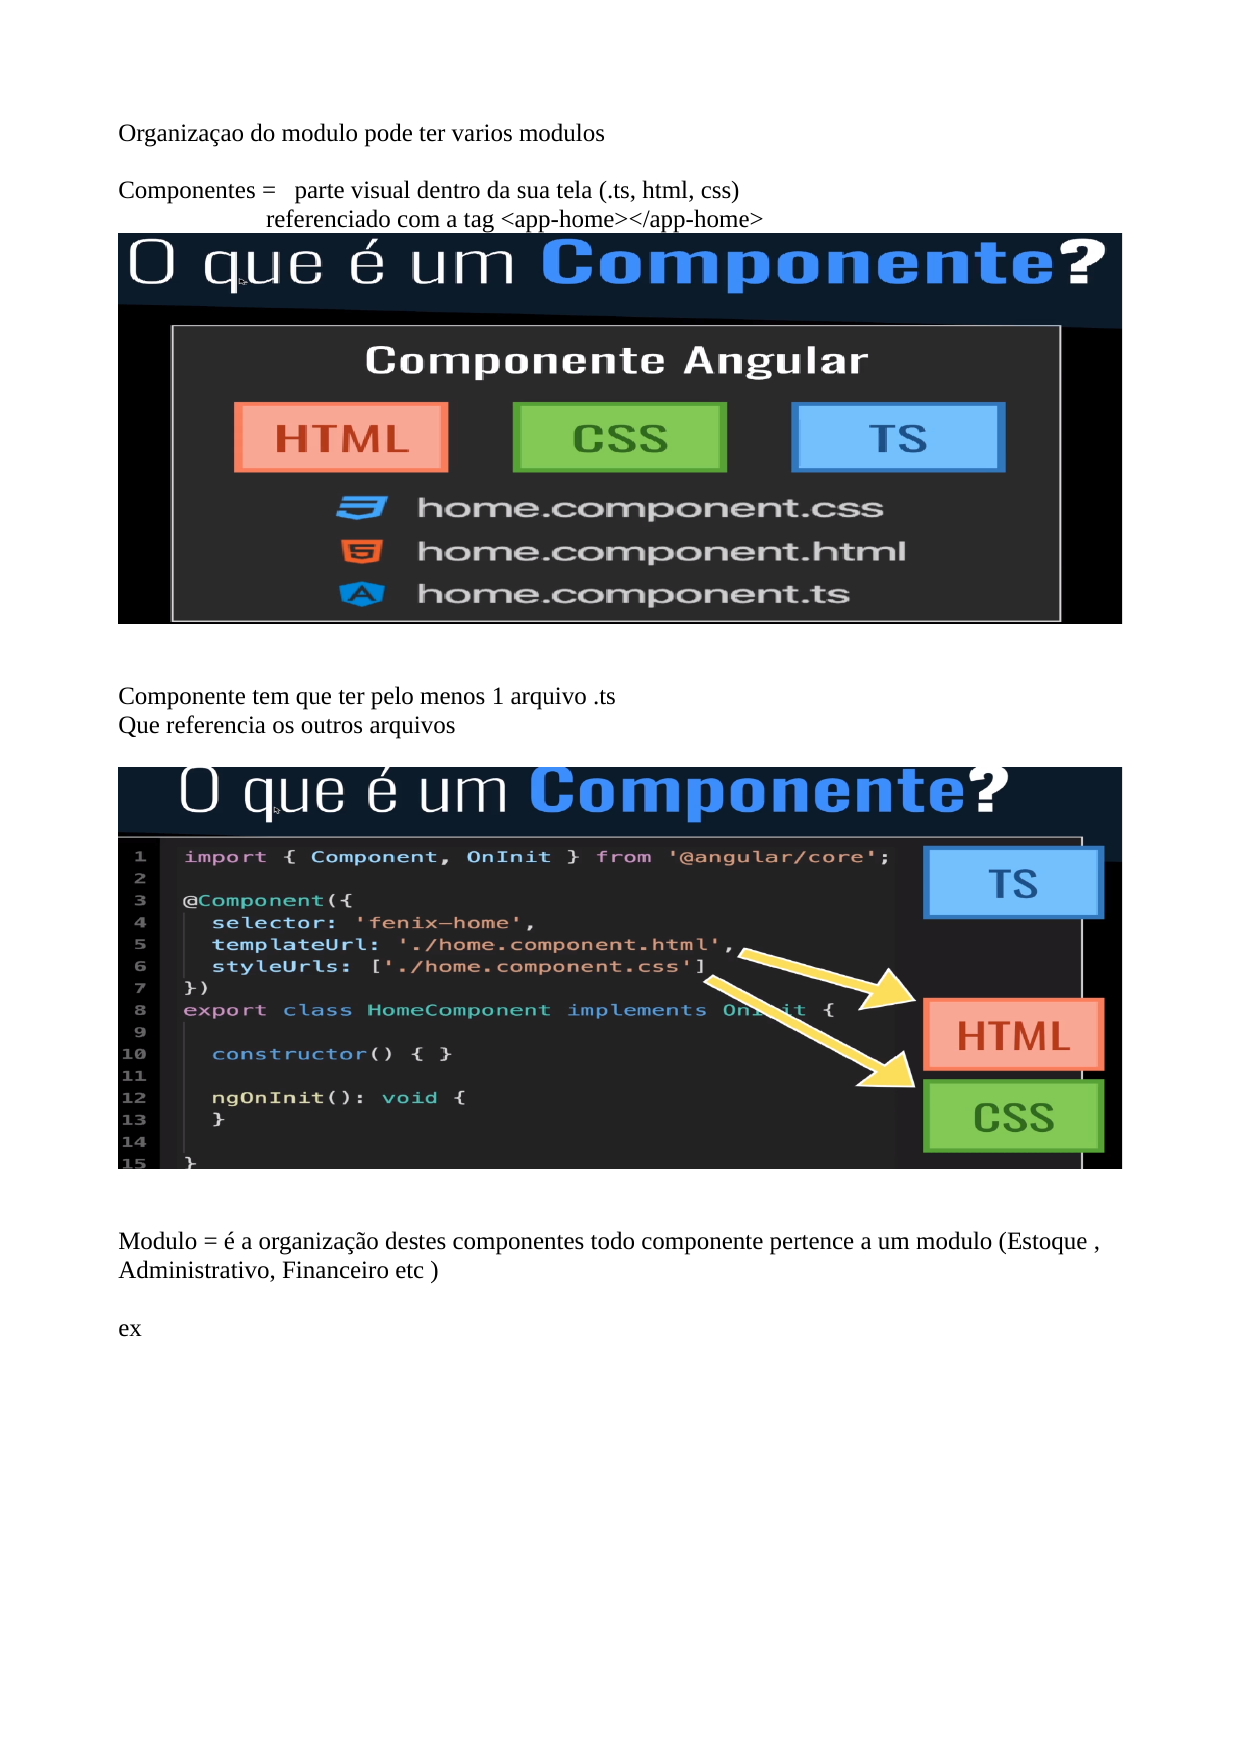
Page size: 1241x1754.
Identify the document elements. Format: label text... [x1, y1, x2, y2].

text Componente tem que ter pelo menos 1 arquivo .ts [118, 681, 1122, 710]
text Componentes = parte visual dentro da sua tela (.ts, html, css) [118, 176, 1122, 204]
text Modulo = é a organização destes componentes todo componente pertence a um modulo (Estoque , Administrativo, Financeiro etc ) [118, 1226, 1122, 1284]
picture [118, 767, 1123, 1169]
text ex [118, 1313, 1122, 1341]
picture [118, 233, 1123, 624]
text Organizaçao do modulo pode ter varios modulos [118, 118, 1122, 147]
text referenciado com a tag <app-home></app-home> [118, 204, 1122, 233]
text Que referencia os outros arquivos [118, 710, 1122, 739]
